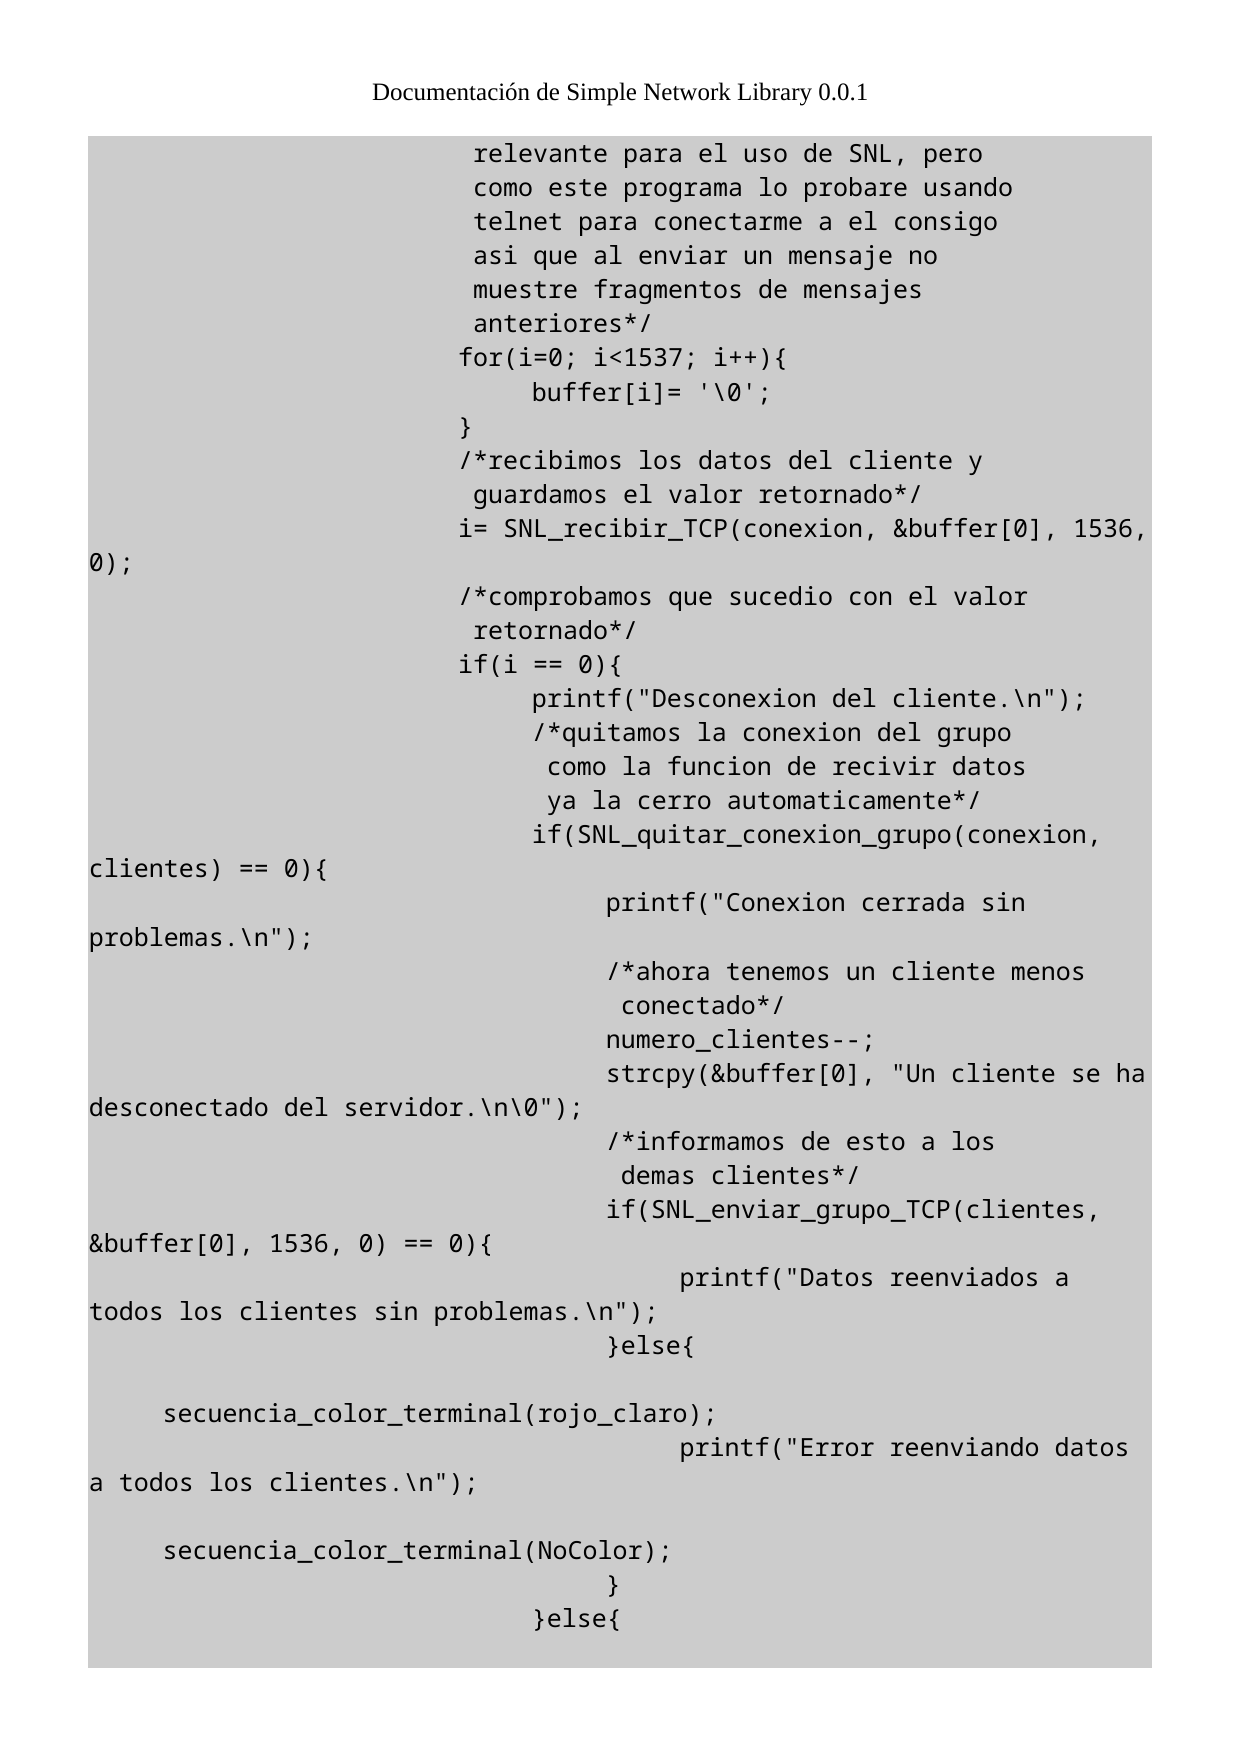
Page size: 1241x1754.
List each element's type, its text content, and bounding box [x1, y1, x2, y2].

text muestre fragmentos de mensajes [88, 272, 1152, 306]
text guardamos el valor retornado*/ [88, 476, 1152, 510]
text if(SNL_enviar_grupo_TCP(clientes, &buffer[0], 1536, 0) == 0){ [88, 1192, 1152, 1260]
text como la funcion de recivir datos [88, 749, 1152, 783]
text retornado*/ [88, 613, 1152, 647]
text if(i == 0){ [88, 647, 1152, 681]
text numero_clientes--; [88, 1021, 1152, 1055]
text /*comprobamos que sucedio con el valor [88, 578, 1152, 613]
text } [88, 408, 1152, 442]
text ya la cerro automaticamente*/ [88, 783, 1152, 817]
text } [88, 1566, 1152, 1600]
text /*recibimos los datos del cliente y [88, 442, 1152, 476]
text demas clientes*/ [88, 1158, 1152, 1192]
text printf("Datos reenviados a todos los clientes sin problemas.\n"); [88, 1260, 1152, 1328]
text printf("Conexion cerrada sin problemas.\n"); [88, 885, 1152, 953]
text anteriores*/ [88, 306, 1152, 340]
text relevante para el uso de SNL, pero [88, 136, 1152, 170]
text como este programa lo probare usando [88, 170, 1152, 204]
text strcpy(&buffer[0], "Un cliente se ha desconectado del servidor.\n\0"); [88, 1055, 1152, 1123]
text printf("Error reenviando datos a todos los clientes.\n"); [88, 1430, 1152, 1498]
text if(SNL_quitar_conexion_grupo(conexion, clientes) == 0){ [88, 817, 1152, 885]
text /*informamos de esto a los [88, 1123, 1152, 1158]
text secuencia_color_terminal(NoColor); [88, 1498, 1152, 1566]
text /*ahora tenemos un cliente menos [88, 953, 1152, 987]
text telnet para conectarme a el consigo [88, 204, 1152, 238]
text [88, 1634, 1152, 1668]
text for(i=0; i<1537; i++){ [88, 340, 1152, 374]
text i= SNL_recibir_TCP(conexion, &buffer[0], 1536, 0); [88, 510, 1152, 578]
text printf("Desconexion del cliente.\n"); [88, 681, 1152, 715]
text secuencia_color_terminal(rojo_claro); [88, 1362, 1152, 1430]
text conectado*/ [88, 987, 1152, 1021]
text /*quitamos la conexion del grupo [88, 715, 1152, 749]
text asi que al enviar un mensaje no [88, 238, 1152, 272]
text }else{ [88, 1600, 1152, 1634]
text }else{ [88, 1328, 1152, 1362]
text buffer[i]= '\0'; [88, 374, 1152, 408]
